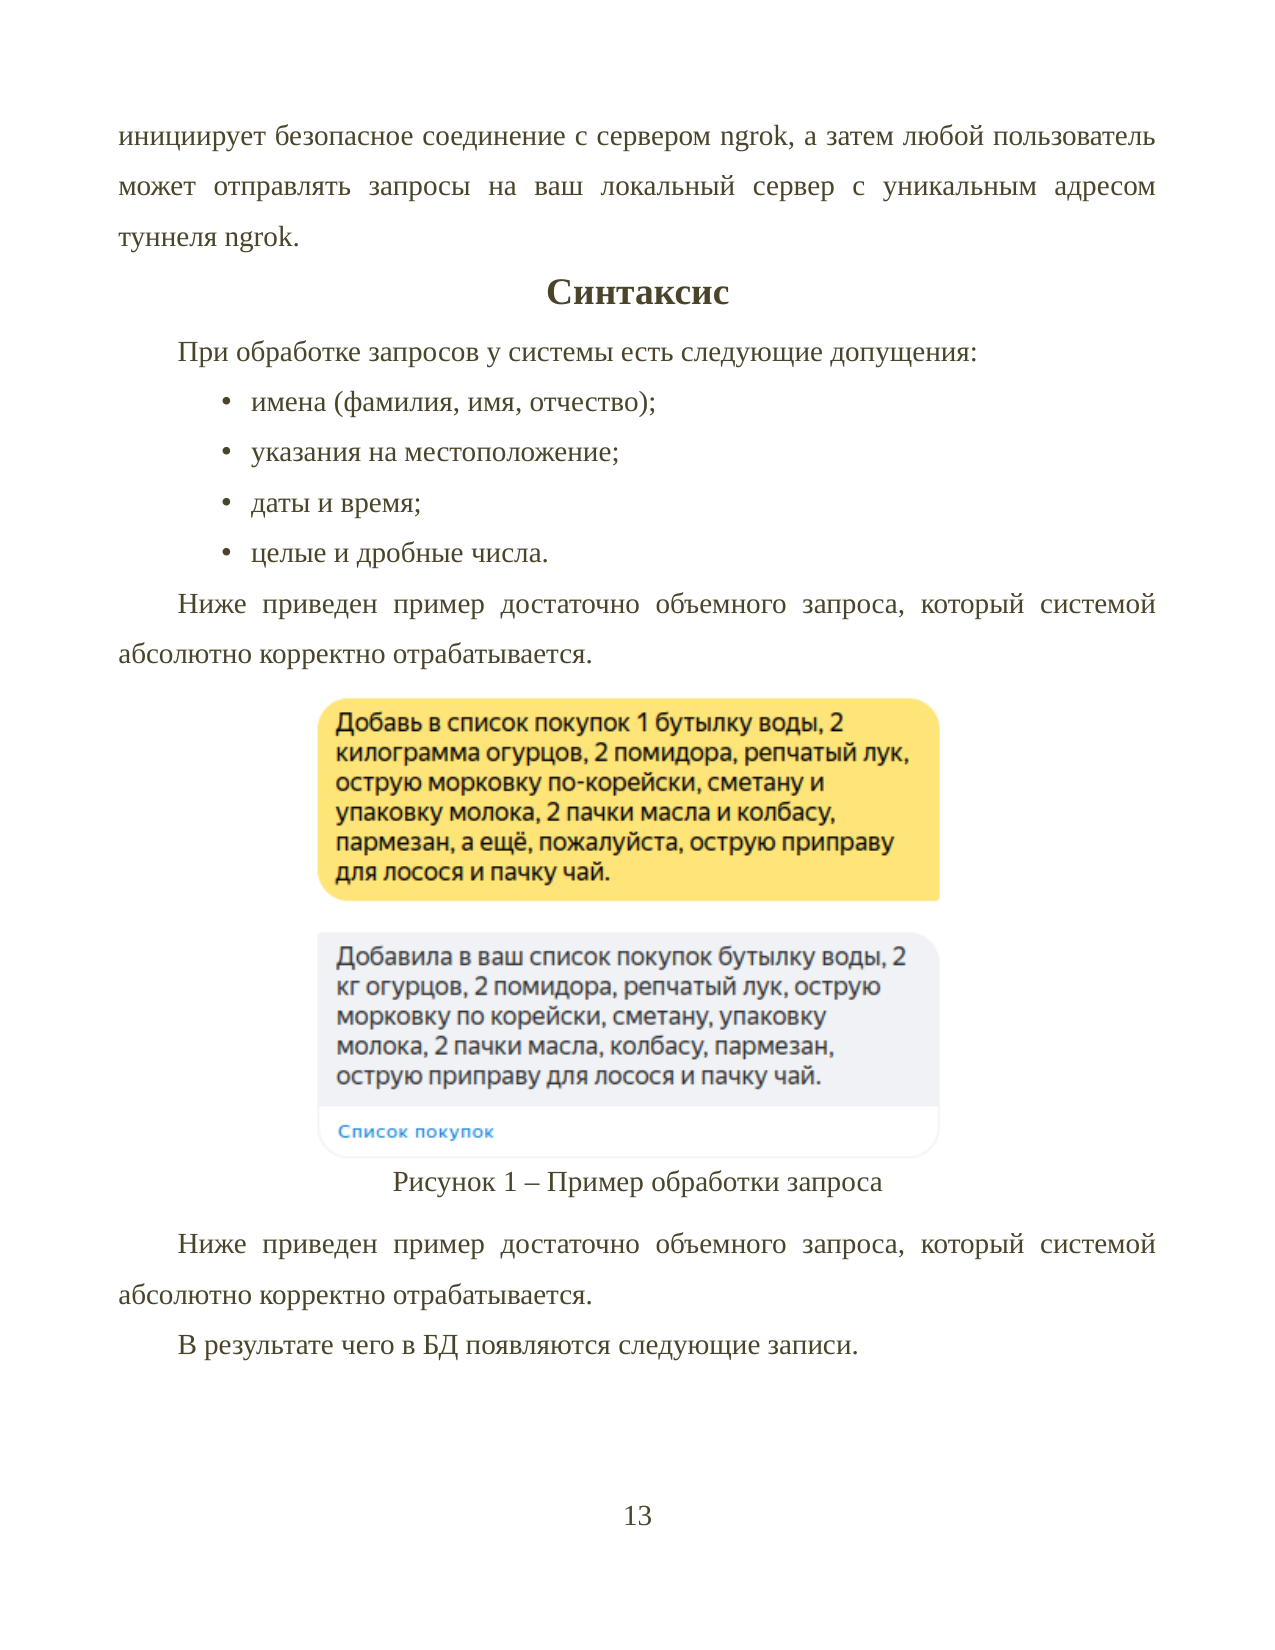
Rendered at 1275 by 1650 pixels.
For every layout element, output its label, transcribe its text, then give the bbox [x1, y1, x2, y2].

list целые и дробные числа. [162, 535, 1157, 569]
list указания на местоположение; [162, 434, 1157, 468]
picture [311, 686, 964, 911]
subtitle Синтаксис [118, 269, 1157, 312]
text Рисунок 1 – Пример обработки запроса [118, 686, 1157, 1198]
text В результате чего в БД появляются следующие записи. [118, 1327, 1157, 1361]
text Ниже приведен пример достаточно объемного запроса, который системой абсолютно корректно отрабатывается. [118, 1226, 1157, 1310]
list даты и время; [162, 485, 1157, 518]
text инициирует безопасное соединение с сервером ngrok, а затем любой пользователь может отправлять запросы на ваш локальный сервер с уникальным адресом туннеля ngrok. [118, 118, 1157, 252]
text Ниже приведен пример достаточно объемного запроса, который системой абсолютно корректно отрабатывается. [118, 586, 1157, 669]
picture [311, 920, 964, 1165]
list имена (фамилия, имя, отчество); [162, 384, 1157, 418]
text При обработке запросов у системы есть следующие допущения: [118, 334, 1157, 367]
